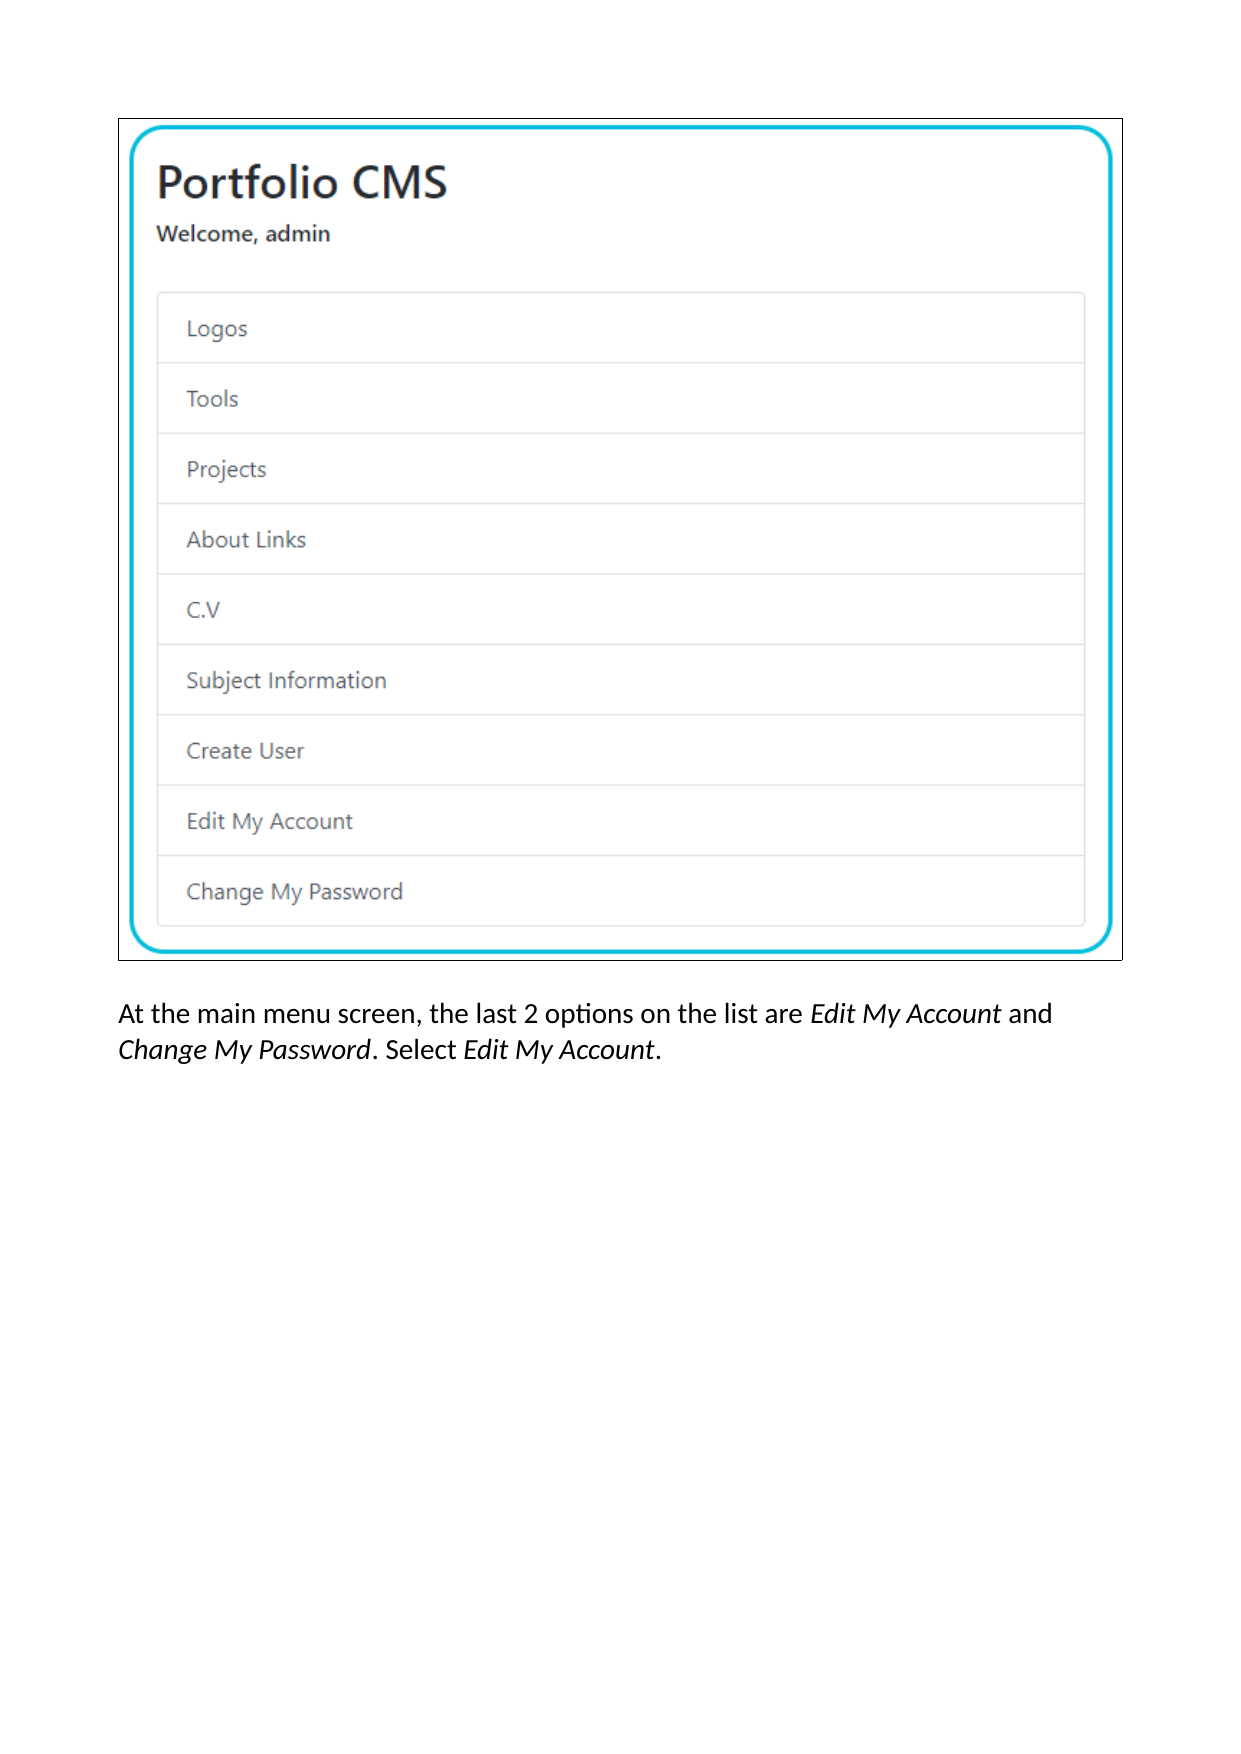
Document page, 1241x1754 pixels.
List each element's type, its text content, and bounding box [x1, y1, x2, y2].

picture [121, 121, 1119, 957]
text At the main menu screen, the last 2 options on the list are Edit My Account and Change My Password. Select Edit My Account. [118, 996, 1122, 1067]
